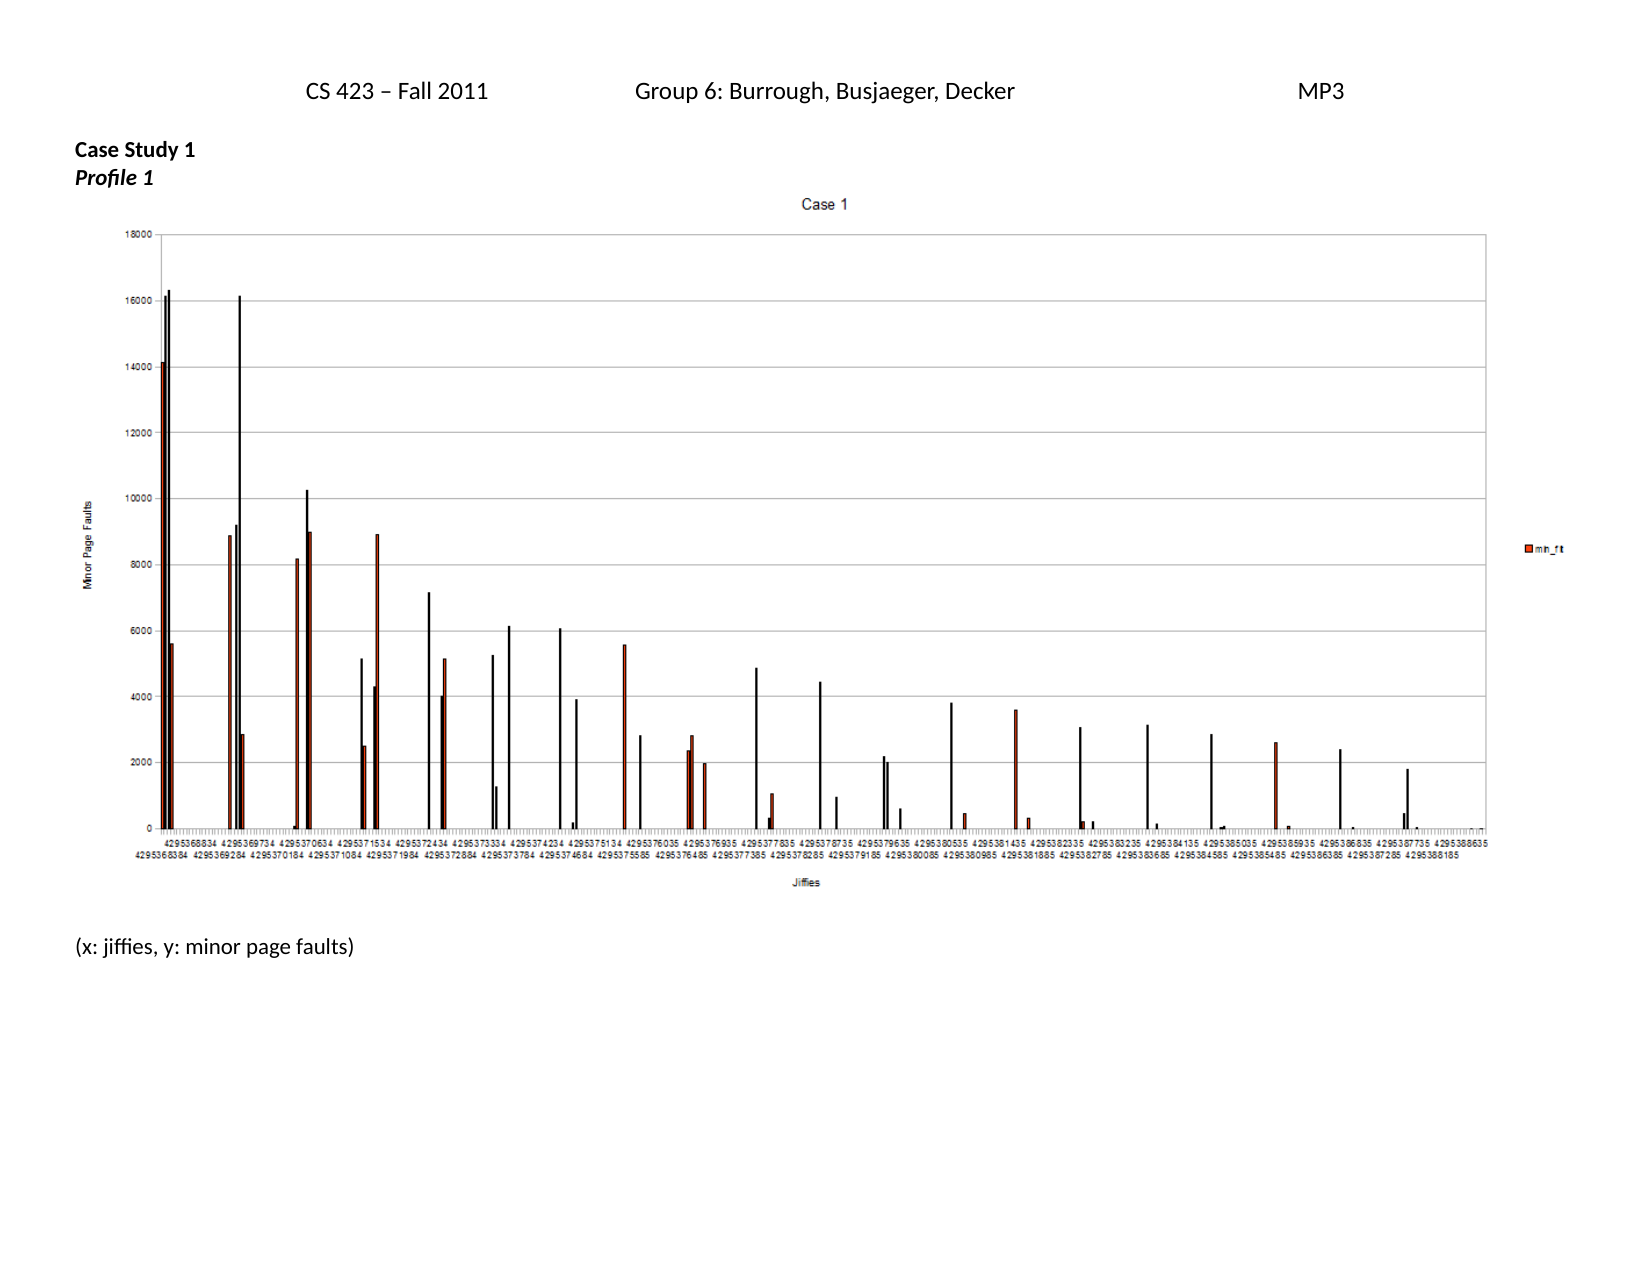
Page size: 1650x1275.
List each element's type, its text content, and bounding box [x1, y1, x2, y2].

text Profile 1 [75, 163, 1575, 191]
text Case Study 1 [75, 135, 1575, 163]
picture [75, 191, 1575, 905]
text (x: jiffies, y: minor page faults) [75, 932, 1575, 961]
